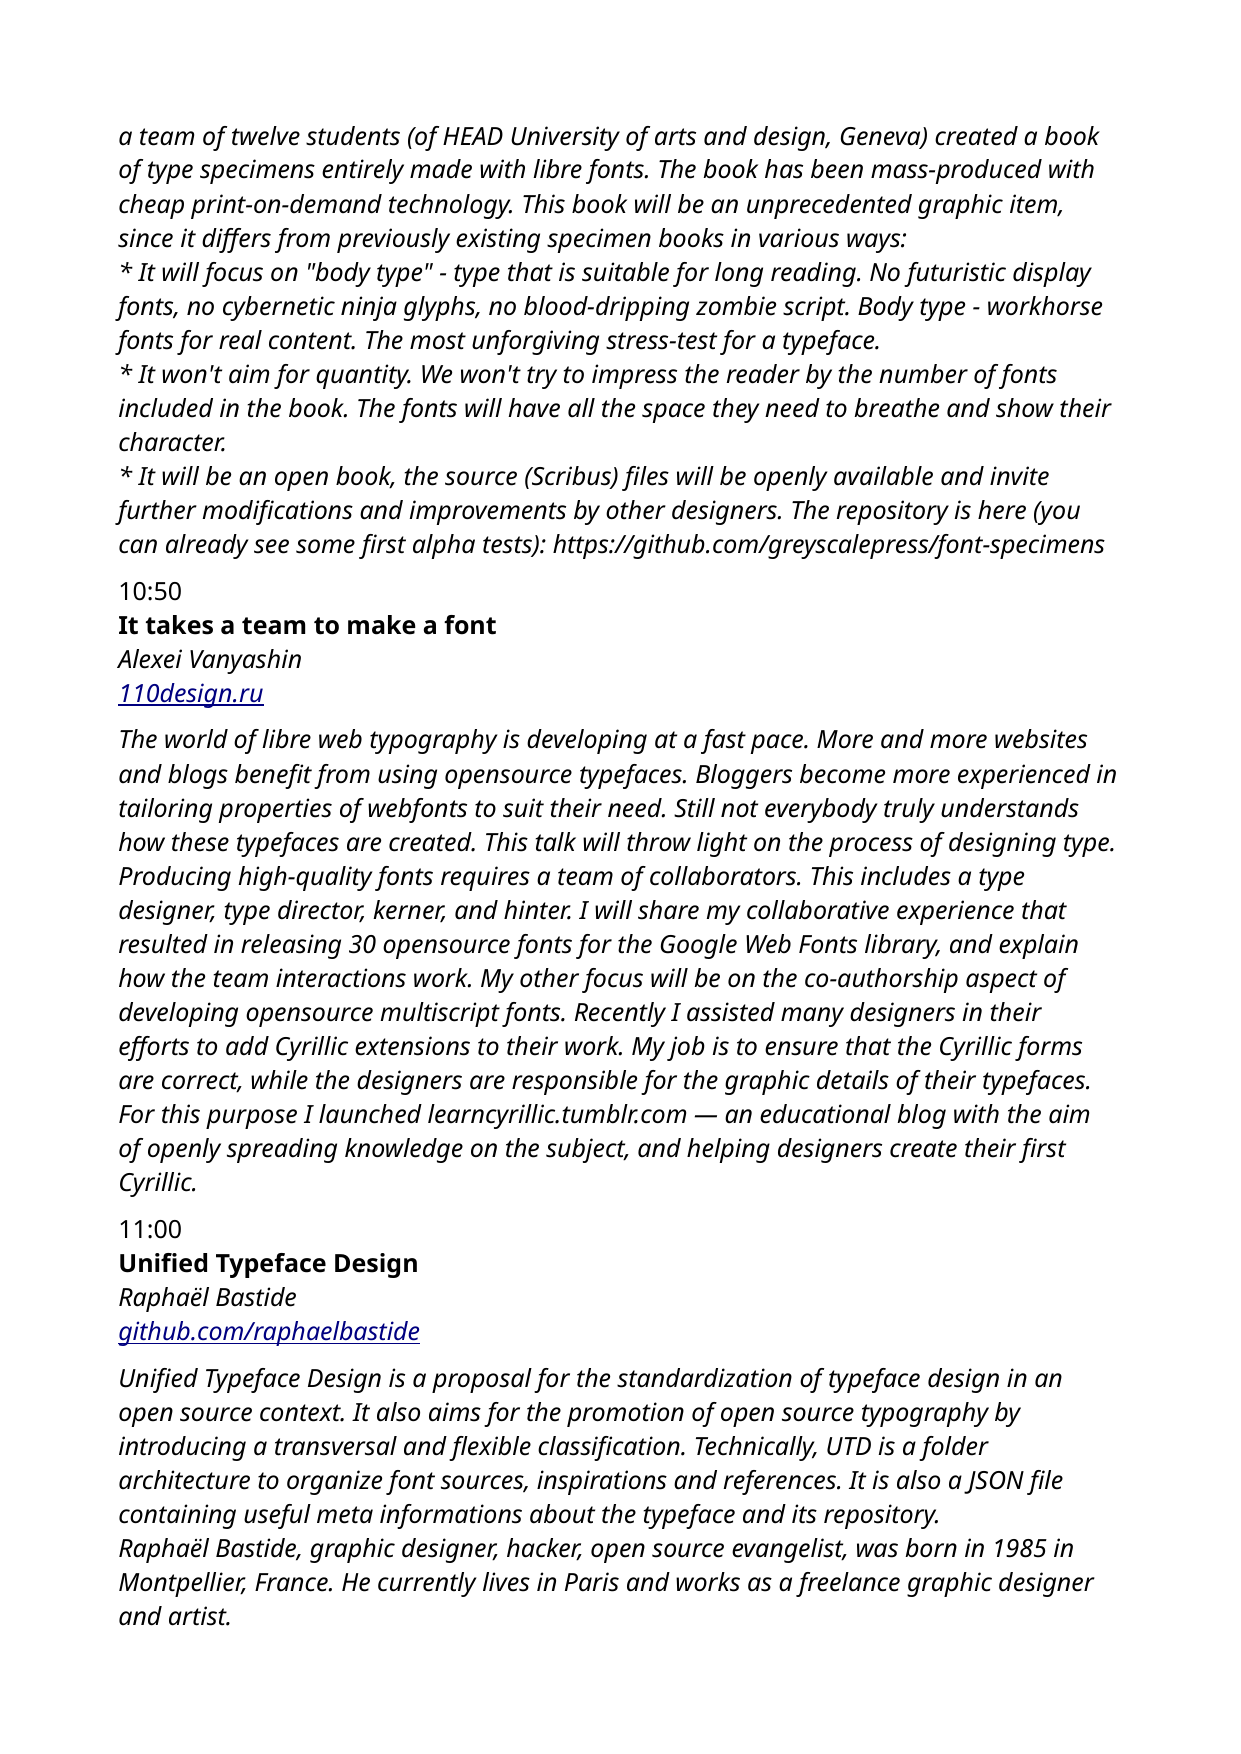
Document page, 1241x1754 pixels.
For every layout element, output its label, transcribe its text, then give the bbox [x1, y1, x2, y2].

text The world of libre web typography is developing at a fast pace. More and more websites and blogs benefit from using opensource typefaces. Bloggers become more experienced in tailoring properties of webfonts to suit their need. Still not everybody truly understands how these typefaces are created. This talk will throw light on the process of designing type. Producing high-quality fonts requires a team of collaborators. This includes a type designer, type director, kerner, and hinter. I will share my collaborative experience that resulted in releasing 30 opensource fonts for the Google Web Fonts library, and explain how the team interactions work. My other focus will be on the co-authorship aspect of developing opensource multiscript fonts. Recently I assisted many designers in their efforts to add Cyrillic extensions to their work. My job is to ensure that the Cyrillic forms are correct, while the designers are responsible for the graphic details of their typefaces. For this purpose I launched learncyrillic.tumblr.com — an educational blog with the aim of openly spreading knowledge on the subject, and helping designers create their first Cyrillic. [118, 722, 1122, 1199]
text Unified Typeface Design is a proposal for the standardization of typeface design in an open source context. It also aims for the promotion of open source typography by introducing a transversal and flexible classification. Technically, UTD is a folder architecture to organize font sources, inspirations and references. It is also a JSON file containing useful meta informations about the typeface and its repository. Raphaël Bastide, graphic designer, hacker, open source evangelist, was born in 1985 in Montpellier, France. He currently lives in Paris and works as a freelance graphic designer and artist. [118, 1360, 1122, 1633]
text 10:50 It takes a team to make a font Alexei Vanyashin 110design.ru [118, 573, 1122, 710]
text a team of twelve students (of HEAD University of arts and design, Geneva) created a book of type specimens entirely made with libre fonts. The book has been mass-produced with cheap print-on-demand technology. This book will be an unprecedented graphic item, since it differs from previously existing specimen books in various ways: * It will focus on "body type" - type that is suitable for long reading. No futuristic display fonts, no cybernetic ninja glyphs, no blood-dripping zombie script. Body type - workhorse fonts for real content. The most unforgiving stress-test for a typeface. * It won't aim for quantity. We won't try to impress the reader by the number of fonts included in the book. The fonts will have all the space they need to breathe and show their character. * It will be an open book, the source (Scribus) files will be openly available and invite further modifications and improvements by other designers. The repository is here (you can already see some first alpha tests): https://github.com/greyscalepress/font-specimens [118, 118, 1122, 561]
text 11:00 Unified Typeface Design Raphaël Bastide github.com/raphaelbastide [118, 1212, 1122, 1348]
